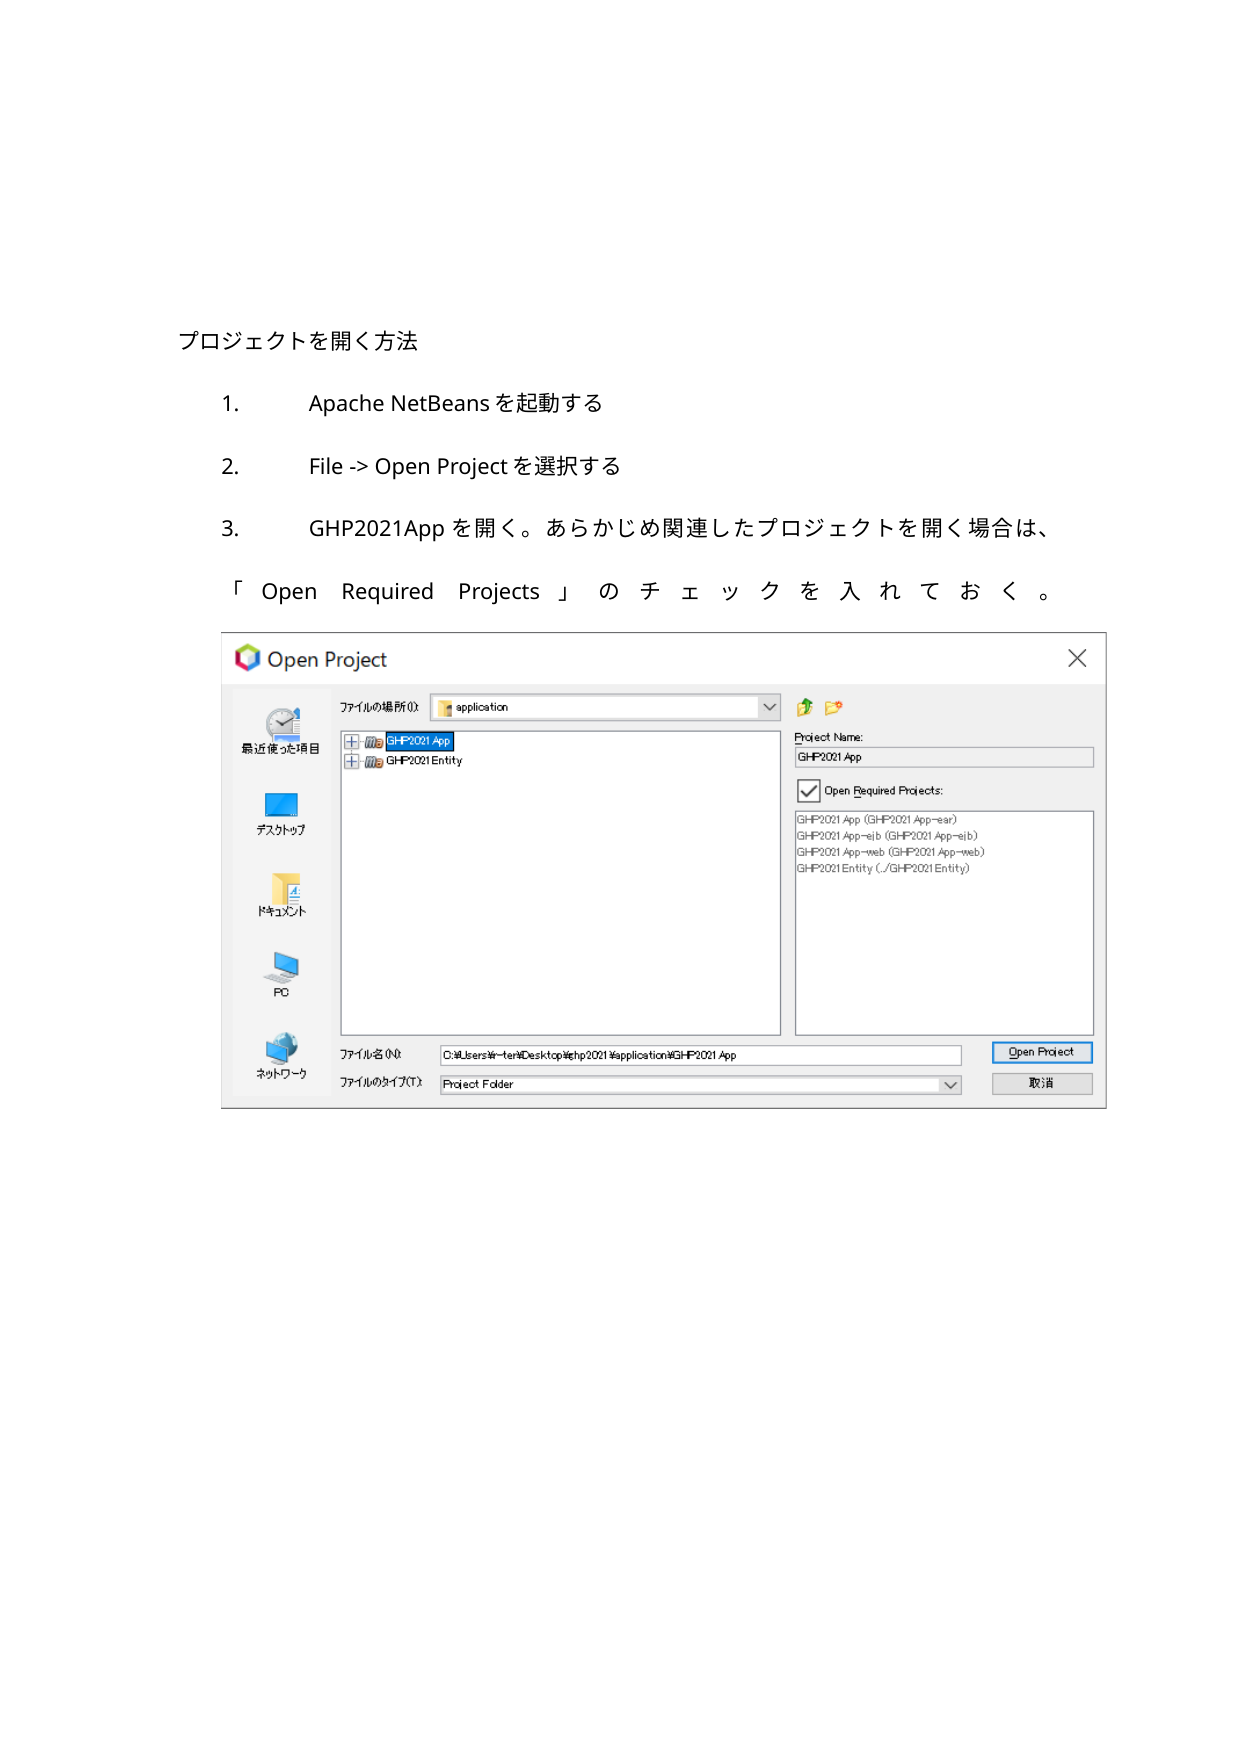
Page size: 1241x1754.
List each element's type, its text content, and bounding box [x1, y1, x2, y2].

list GHP2021Appを開く。あらかじめ関連したプロジェクトを開く場合は、「Open Required Projects」のチェックを入れておく。 [221, 486, 1063, 632]
list Apache NetBeansを起動する [221, 361, 1063, 423]
list File -> Open Projectを選択する [221, 423, 1063, 486]
text プロジェクトを開く方法 [177, 298, 1063, 361]
